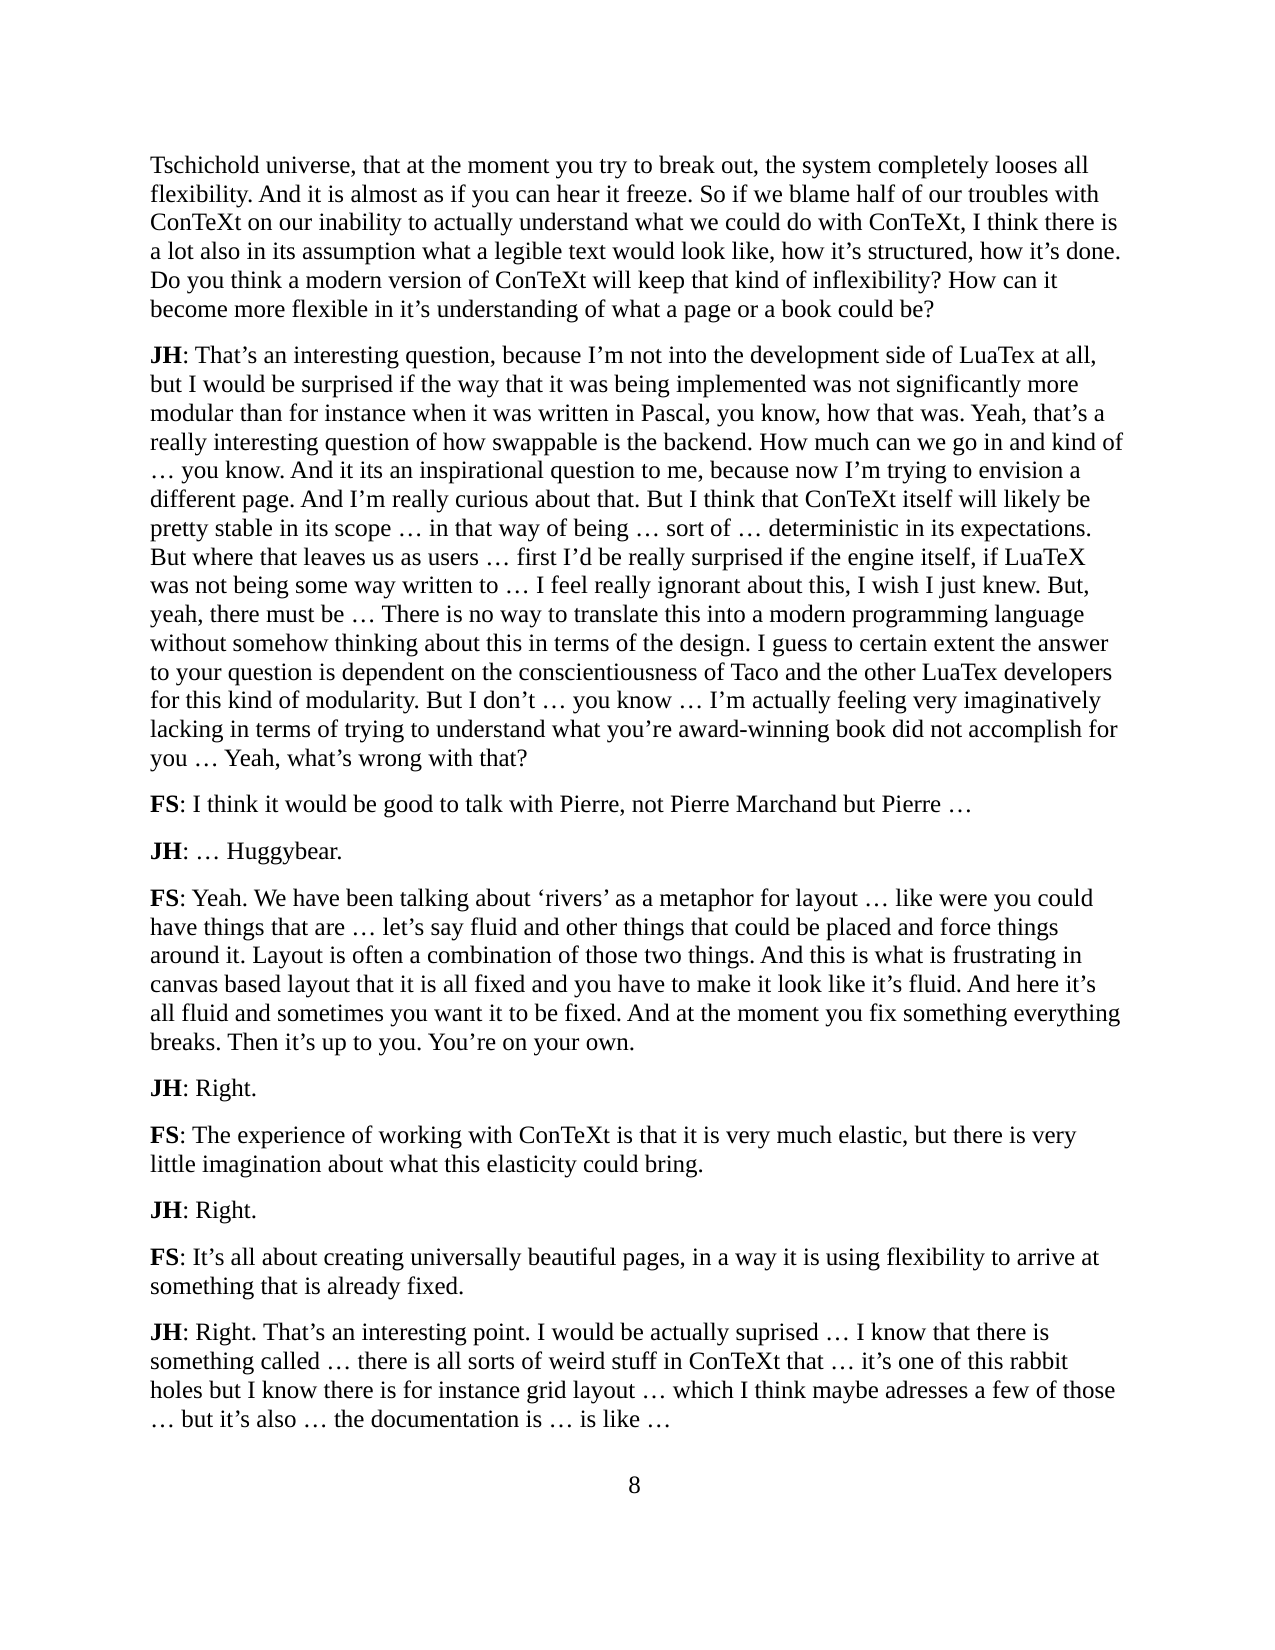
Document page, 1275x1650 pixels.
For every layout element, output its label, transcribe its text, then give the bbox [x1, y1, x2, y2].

text FS: It’s all about creating universally beautiful pages, in a way it is using flexibility to arrive at something that is already fixed. [150, 1242, 1125, 1299]
text FS: Yeah. We have been talking about ‘rivers’ as a metaphor for layout … like were you could have things that are … let’s say fluid and other things that could be placed and force things around it. Layout is often a combination of those two things. And this is what is frustrating in canvas based layout that it is all fixed and you have to make it look like it’s fluid. And here it’s all fluid and sometimes you want it to be fixed. And at the moment you fix something everything breaks. Then it’s up to you. You’re on your own. [150, 883, 1125, 1055]
text FS: The experience of working with ConTeXt is that it is very much elastic, but there is very little imagination about what this elasticity could bring. [150, 1120, 1125, 1177]
text JH: Right. [150, 1195, 1125, 1224]
text FS: I think it would be good to talk with Pierre, not Pierre Marchand but Pierre … [150, 789, 1125, 818]
text Tschichold universe, that at the moment you try to break out, the system completely looses all flexibility. And it is almost as if you can hear it freeze. So if we blame half of our troubles with ConTeXt on our inability to actually understand what we could do with ConTeXt, I think there is a lot also in its assumption what a legible text would look like, how it’s structured, how it’s done. Do you think a modern version of ConTeXt will keep that kind of inflexibility? How can it become more flexible in it’s understanding of what a page or a book could be? [150, 150, 1125, 322]
text JH: … Huggybear. [150, 836, 1125, 865]
text JH: Right. [150, 1073, 1125, 1102]
text JH: That’s an interesting question, because I’m not into the development side of LuaTex at all, but I would be surprised if the way that it was being implemented was not significantly more modular than for instance when it was written in Pascal, you know, how that was. Yeah, that’s a really interesting question of how swappable is the backend. How much can we go in and kind of … you know. And it its an inspirational question to me, because now I’m trying to envision a different page. And I’m really curious about that. But I think that ConTeXt itself will likely be pretty stable in its scope … in that way of being … sort of … deterministic in its expectations. But where that leaves us as users … first I’d be really surprised if the engine itself, if LuaTeX was not being some way written to … I feel really ignorant about this, I wish I just knew. But, yeah, there must be … There is no way to translate this into a modern programming language without somehow thinking about this in terms of the design. I guess to certain extent the answer to your question is dependent on the conscientiousness of Taco and the other LuaTex developers for this kind of modularity. But I don’t … you know … I’m actually feeling very imaginatively lacking in terms of trying to understand what you’re award-winning book did not accomplish for you … Yeah, what’s wrong with that? [150, 340, 1125, 772]
text JH: Right. That’s an interesting point. I would be actually suprised … I know that there is something called … there is all sorts of weird stuff in ConTeXt that … it’s one of this rabbit holes but I know there is for instance grid layout … which I think maybe adresses a few of those … but it’s also … the documentation is … is like … [150, 1317, 1125, 1432]
